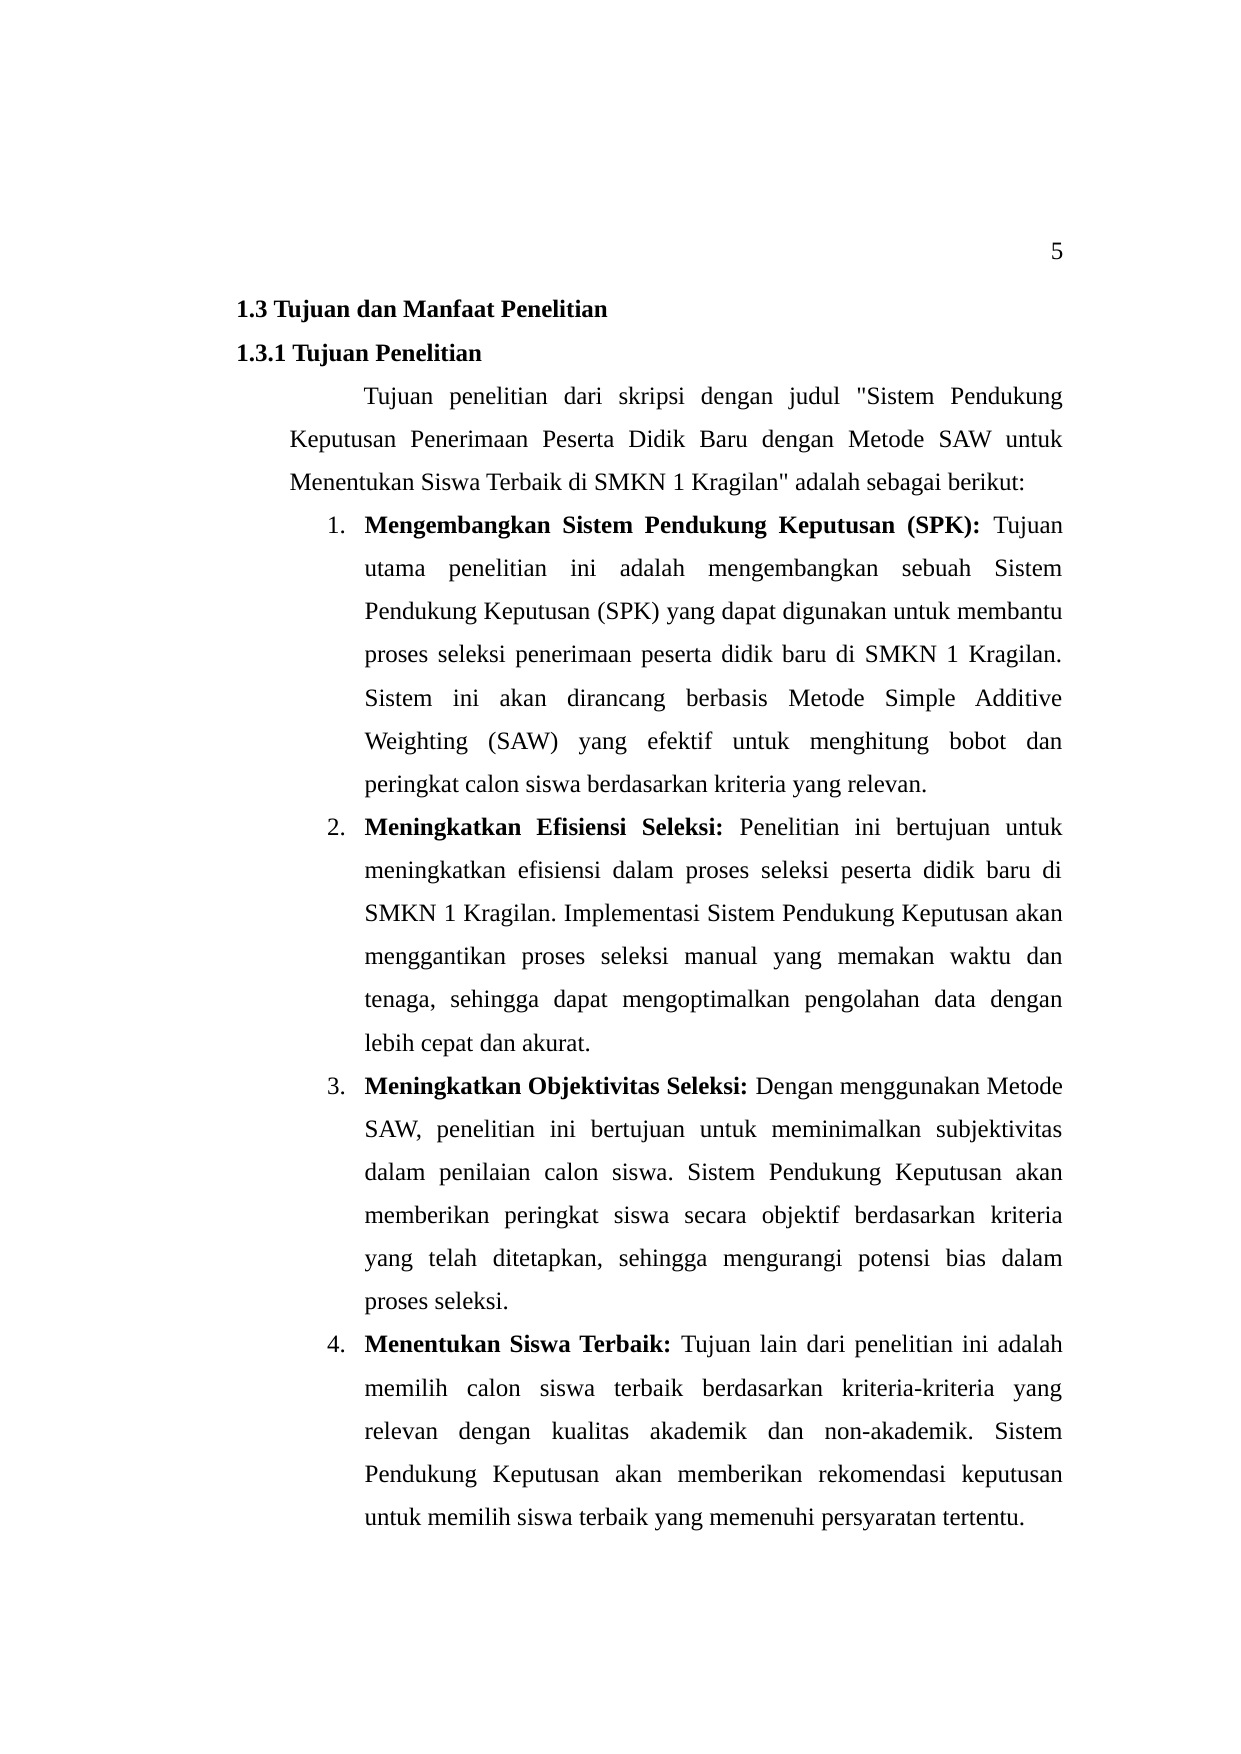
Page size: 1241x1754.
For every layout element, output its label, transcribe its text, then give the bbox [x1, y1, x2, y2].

text Tujuan penelitian dari skripsi dengan judul "Sistem Pendukung Keputusan Penerimaan Peserta Didik Baru dengan Metode SAW untuk Menentukan Siswa Terbaik di SMKN 1 Kragilan" adalah sebagai berikut: [289, 381, 1063, 496]
list Meningkatkan Efisiensi Seleksi: Penelitian ini bertujuan untuk meningkatkan efisiensi dalam proses seleksi peserta didik baru di SMKN 1 Kragilan. Implementasi Sistem Pendukung Keputusan akan menggantikan proses seleksi manual yang memakan waktu dan tenaga, sehingga dapat mengoptimalkan pengolahan data dengan lebih cepat dan akurat. [327, 812, 1063, 1056]
text 1.3 Tujuan dan Manfaat Penelitian [236, 294, 1063, 323]
list Meningkatkan Objektivitas Seleksi: Dengan menggunakan Metode SAW, penelitian ini bertujuan untuk meminimalkan subjektivitas dalam penilaian calon siswa. Sistem Pendukung Keputusan akan memberikan peringkat siswa secara objektif berdasarkan kriteria yang telah ditetapkan, sehingga mengurangi potensi bias dalam proses seleksi. [327, 1071, 1063, 1315]
text 1.3.1 Tujuan Penelitian [236, 338, 1063, 366]
list Menentukan Siswa Terbaik: Tujuan lain dari penelitian ini adalah memilih calon siswa terbaik berdasarkan kriteria-kriteria yang relevan dengan kualitas akademik dan non-akademik. Sistem Pendukung Keputusan akan memberikan rekomendasi keputusan untuk memilih siswa terbaik yang memenuhi persyaratan tertentu. [327, 1329, 1063, 1531]
list Mengembangkan Sistem Pendukung Keputusan (SPK): Tujuan utama penelitian ini adalah mengembangkan sebuah Sistem Pendukung Keputusan (SPK) yang dapat digunakan untuk membantu proses seleksi penerimaan peserta didik baru di SMKN 1 Kragilan. Sistem ini akan dirancang berbasis Metode Simple Additive Weighting (SAW) yang efektif untuk menghitung bobot dan peringkat calon siswa berdasarkan kriteria yang relevan. [327, 510, 1063, 798]
